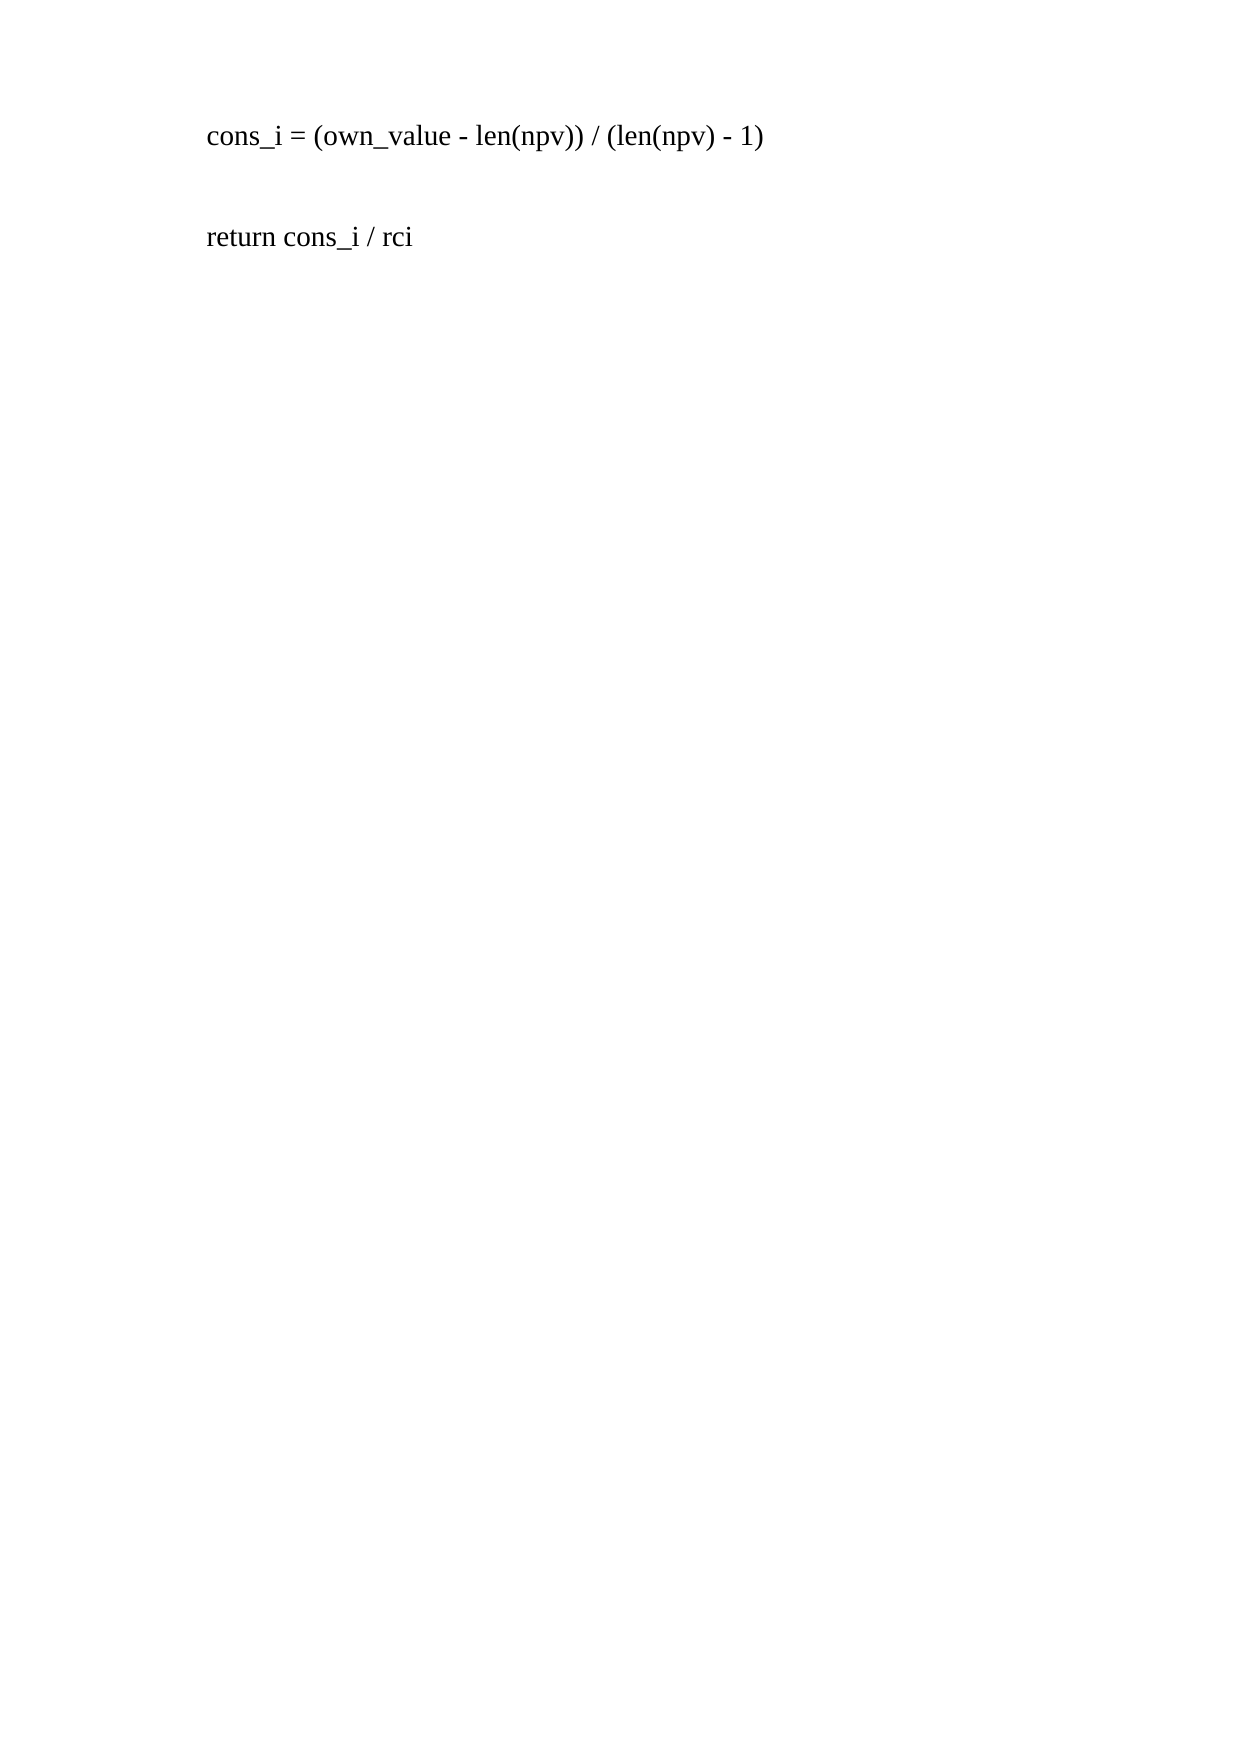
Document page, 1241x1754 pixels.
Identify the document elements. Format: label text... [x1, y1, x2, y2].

text cons_i = (own_value - len(npv)) / (len(npv) - 1) [177, 118, 1152, 152]
text return cons_i / rci [177, 219, 1152, 252]
